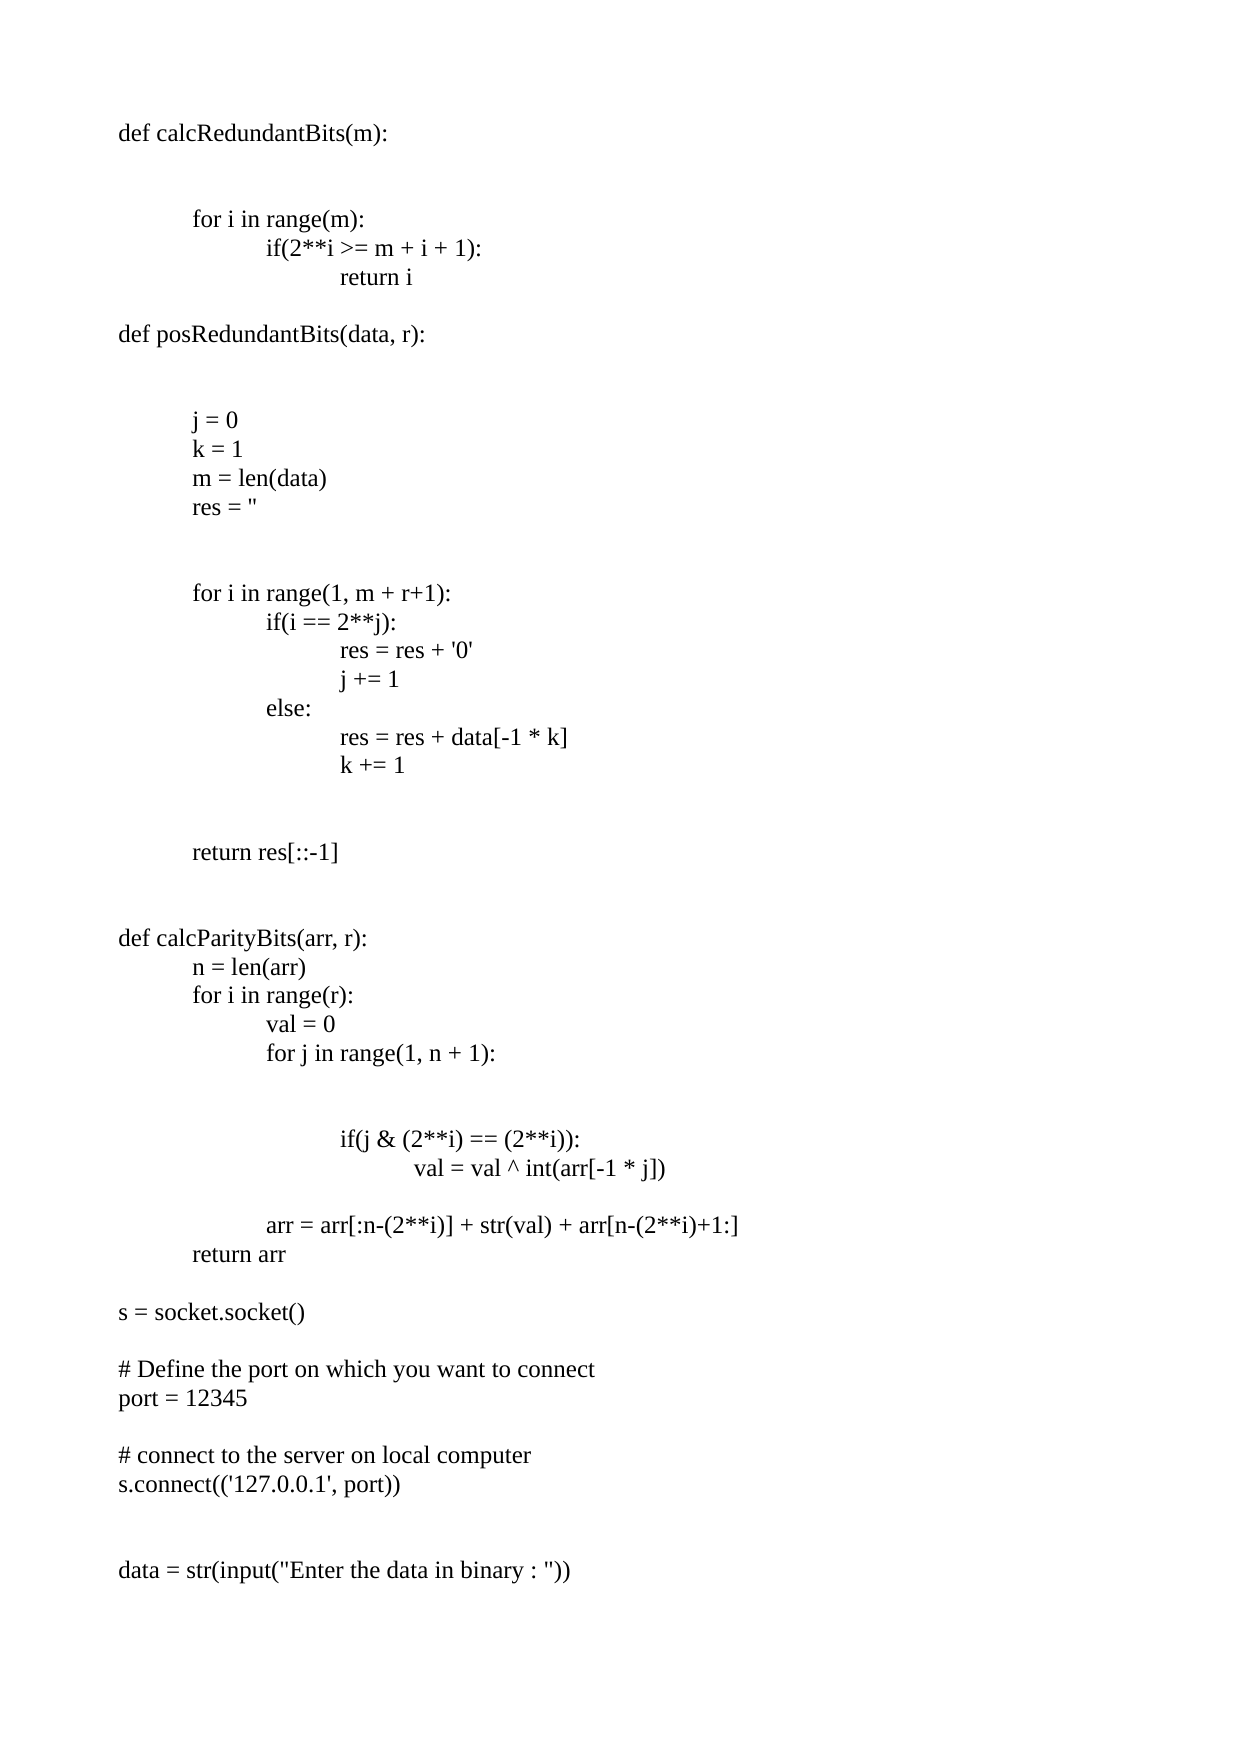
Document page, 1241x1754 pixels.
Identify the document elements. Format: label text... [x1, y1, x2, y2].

text j += 1 [118, 664, 1122, 693]
text k = 1 [118, 434, 1122, 463]
text j = 0 [118, 406, 1122, 434]
text n = len(arr) [118, 952, 1122, 981]
text res = '' [118, 492, 1122, 521]
text data = str(input("Enter the data in binary : ")) [118, 1556, 1122, 1584]
text val = 0 [118, 1009, 1122, 1038]
text # connect to the server on local computer [118, 1441, 1122, 1469]
text if(2**i >= m + i + 1): [118, 233, 1122, 262]
text port = 12345 [118, 1383, 1122, 1412]
text return res[::-1] [118, 837, 1122, 866]
text for i in range(1, m + r+1): [118, 578, 1122, 607]
text if(i == 2**j): [118, 607, 1122, 636]
text for j in range(1, n + 1): [118, 1038, 1122, 1067]
text s = socket.socket() [118, 1297, 1122, 1326]
text m = len(data) [118, 463, 1122, 492]
text def calcRedundantBits(m): [118, 118, 1122, 147]
text def calcParityBits(arr, r): [118, 923, 1122, 952]
text res = res + data[-1 * k] [118, 722, 1122, 751]
text else: [118, 693, 1122, 722]
text def posRedundantBits(data, r): [118, 319, 1122, 348]
text s.connect(('127.0.0.1', port)) [118, 1469, 1122, 1498]
text # Define the port on which you want to connect [118, 1354, 1122, 1383]
text if(j & (2**i) == (2**i)): [118, 1124, 1122, 1153]
text k += 1 [118, 751, 1122, 779]
text for i in range(m): [118, 204, 1122, 233]
text val = val ^ int(arr[-1 * j]) [118, 1153, 1122, 1182]
text for i in range(r): [118, 981, 1122, 1009]
text return i [118, 262, 1122, 291]
text res = res + '0' [118, 636, 1122, 664]
text return arr [118, 1239, 1122, 1268]
text arr = arr[:n-(2**i)] + str(val) + arr[n-(2**i)+1:] [118, 1211, 1122, 1239]
